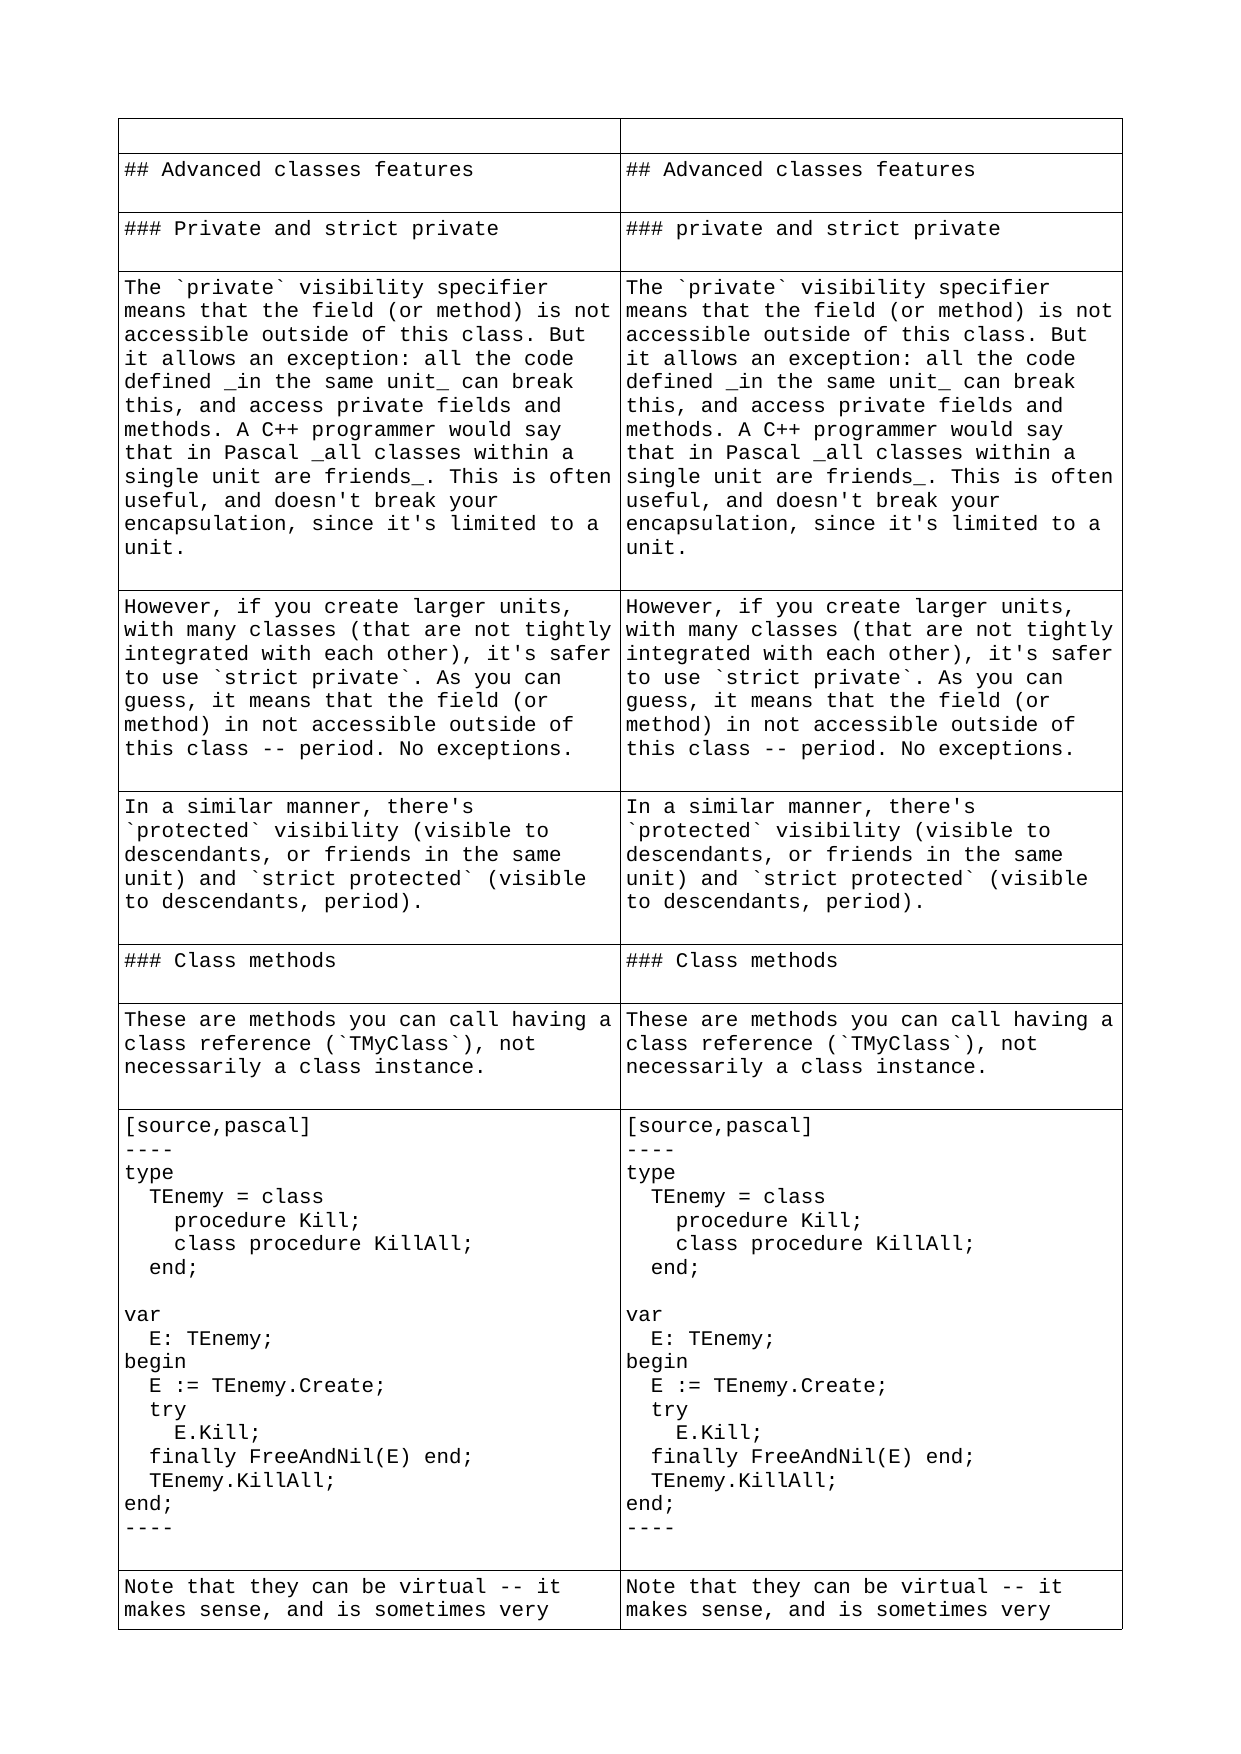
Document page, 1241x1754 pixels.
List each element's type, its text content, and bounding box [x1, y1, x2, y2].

table_cell ### Class methods [621, 945, 1122, 1003]
table_cell ## Advanced classes features [621, 154, 1122, 212]
table_cell [source,pascal] ---- type TEnemy = class procedure Kill; class procedure KillAll; end; var E: TEnemy; begin E := TEnemy.Create; try E.Kill; finally FreeAndNil(E) end; TEnemy.KillAll; end; ---- [621, 1110, 1122, 1570]
table_cell [119, 119, 620, 153]
table_cell ## Advanced classes features [119, 154, 620, 212]
table_cell The `private` visibility specifier means that the field (or method) is not accessible outside of this class. But it allows an exception: all the code defined _in the same unit_ can break this, and access private fields and methods. A C++ programmer would say that in Pascal _all classes within a single unit are friends_. This is often useful, and doesn't break your encapsulation, since it's limited to a unit. [621, 272, 1122, 590]
table_cell [source,pascal] ---- type TEnemy = class procedure Kill; class procedure KillAll; end; var E: TEnemy; begin E := TEnemy.Create; try E.Kill; finally FreeAndNil(E) end; TEnemy.KillAll; end; ---- [119, 1110, 620, 1570]
table_cell However, if you create larger units, with many classes (that are not tightly integrated with each other), it's safer to use `strict private`. As you can guess, it means that the field (or method) in not accessible outside of this class -- period. No exceptions. [621, 591, 1122, 791]
table_cell ### private and strict private [621, 213, 1122, 271]
table_cell However, if you create larger units, with many classes (that are not tightly integrated with each other), it's safer to use `strict private`. As you can guess, it means that the field (or method) in not accessible outside of this class -- period. No exceptions. [119, 591, 620, 791]
table_cell These are methods you can call having a class reference (`TMyClass`), not necessarily a class instance. [621, 1004, 1122, 1109]
table_cell Note that they can be virtual -- it makes sense, and is sometimes very [621, 1571, 1122, 1629]
table_cell [621, 119, 1122, 153]
table_cell In a similar manner, there's `protected` visibility (visible to descendants, or friends in the same unit) and `strict protected` (visible to descendants, period). [621, 792, 1122, 944]
table_cell These are methods you can call having a class reference (`TMyClass`), not necessarily a class instance. [119, 1004, 620, 1109]
table_cell The `private` visibility specifier means that the field (or method) is not accessible outside of this class. But it allows an exception: all the code defined _in the same unit_ can break this, and access private fields and methods. A C++ programmer would say that in Pascal _all classes within a single unit are friends_. This is often useful, and doesn't break your encapsulation, since it's limited to a unit. [119, 272, 620, 590]
table_cell In a similar manner, there's `protected` visibility (visible to descendants, or friends in the same unit) and `strict protected` (visible to descendants, period). [119, 792, 620, 944]
table_cell ### Class methods [119, 945, 620, 1003]
table_cell Note that they can be virtual -- it makes sense, and is sometimes very [119, 1571, 620, 1629]
table_cell ### Private and strict private [119, 213, 620, 271]
